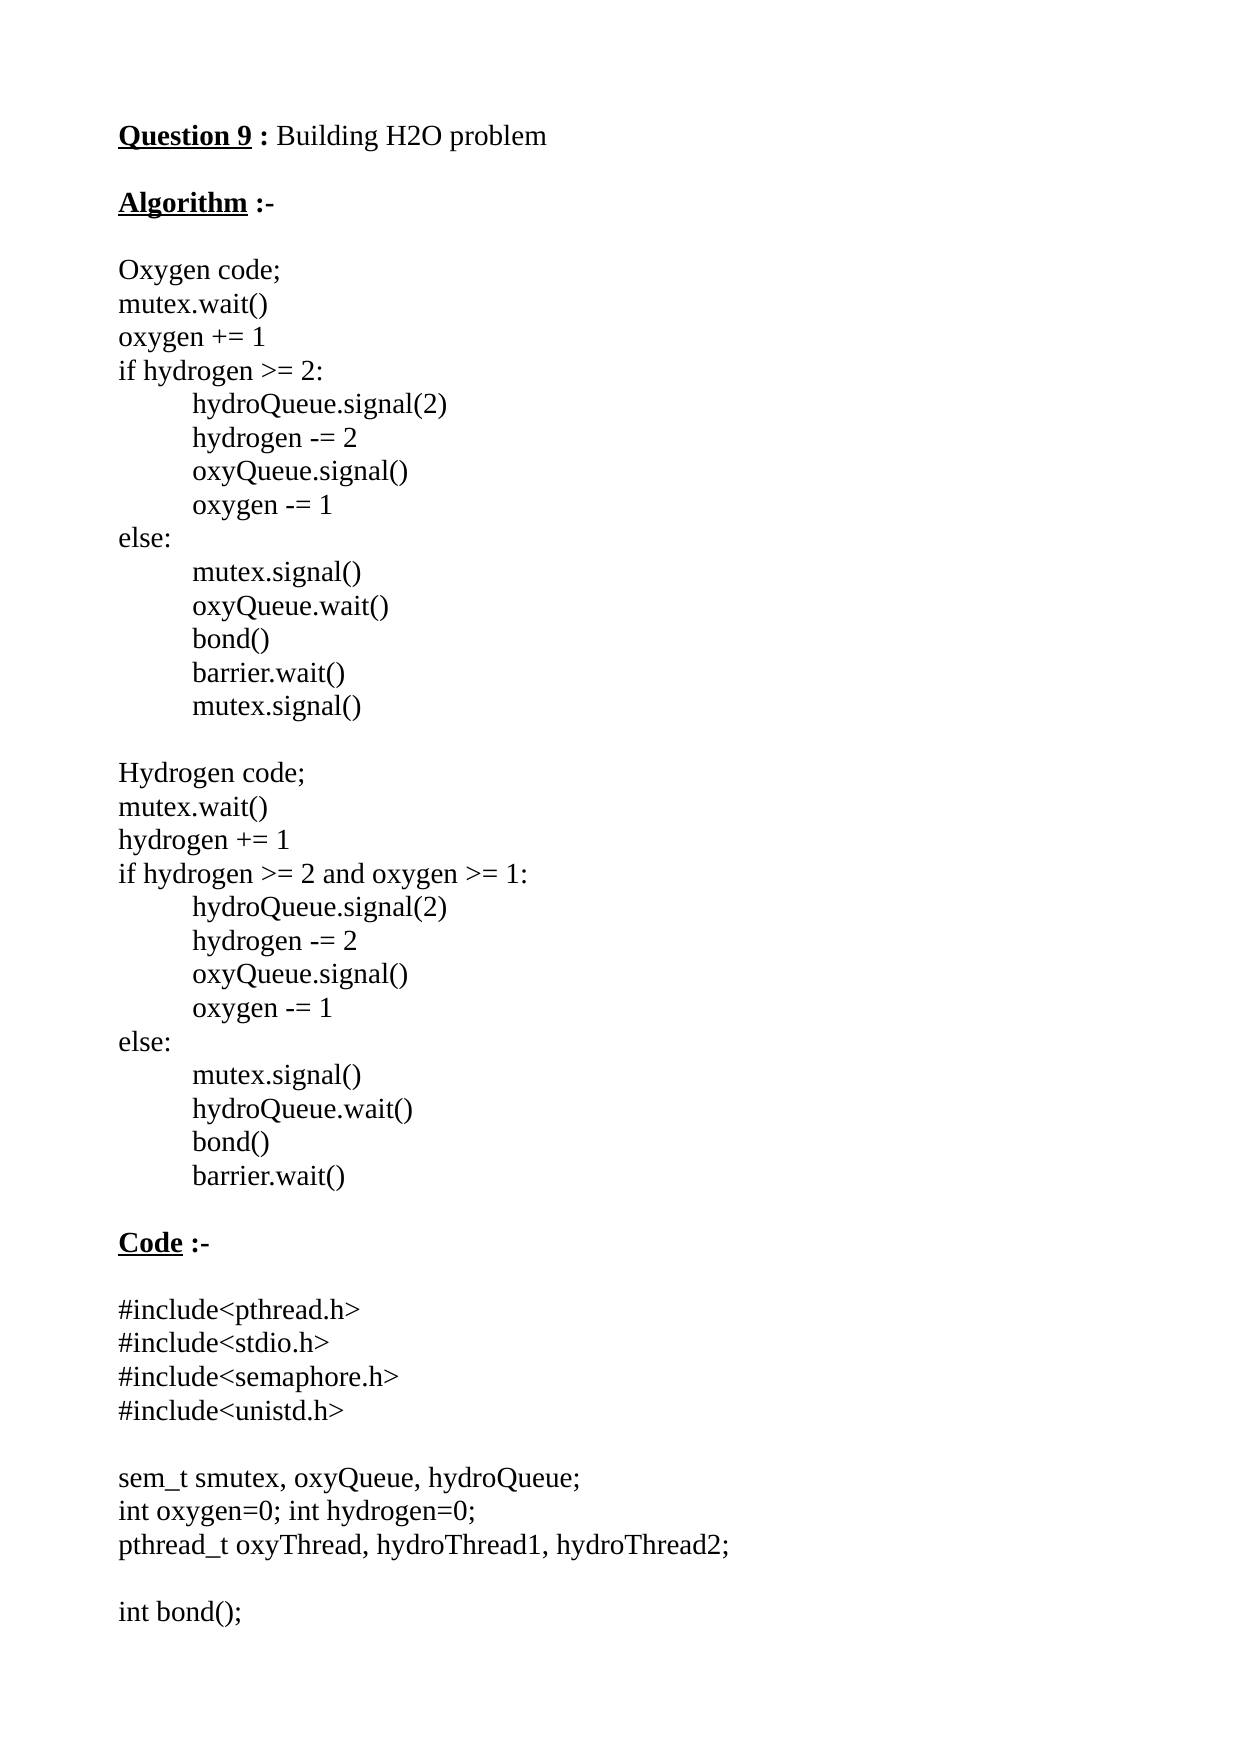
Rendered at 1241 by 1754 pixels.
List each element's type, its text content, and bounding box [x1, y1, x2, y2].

text #include<unistd.h> [118, 1393, 1122, 1426]
text oxyQueue.signal() [118, 957, 1122, 990]
text oxygen -= 1 [118, 990, 1122, 1024]
text #include<stdio.h> [118, 1326, 1122, 1359]
text if hydrogen >= 2: [118, 353, 1122, 386]
text oxygen += 1 [118, 319, 1122, 353]
text hydroQueue.signal(2) [118, 889, 1122, 923]
text barrier.wait() [118, 655, 1122, 688]
text oxyQueue.wait() [118, 588, 1122, 621]
text #include<pthread.h> [118, 1292, 1122, 1326]
text else: [118, 1024, 1122, 1057]
text sem_t smutex, oxyQueue, hydroQueue; [118, 1460, 1122, 1493]
text barrier.wait() [118, 1158, 1122, 1191]
text bond() [118, 621, 1122, 655]
text Algorithm :- [118, 185, 1122, 219]
text pthread_t oxyThread, hydroThread1, hydroThread2; [118, 1527, 1122, 1560]
text hydrogen -= 2 [118, 923, 1122, 957]
text Oxygen code; [118, 252, 1122, 286]
text Hydrogen code; [118, 755, 1122, 789]
text mutex.wait() [118, 286, 1122, 319]
text oxygen -= 1 [118, 487, 1122, 521]
text mutex.signal() [118, 554, 1122, 588]
text oxyQueue.signal() [118, 453, 1122, 487]
text Question 9 : Building H2O problem [118, 118, 1122, 152]
text hydroQueue.wait() [118, 1091, 1122, 1124]
text bond() [118, 1124, 1122, 1158]
text int oxygen=0; int hydrogen=0; [118, 1493, 1122, 1527]
text mutex.signal() [118, 688, 1122, 722]
text else: [118, 521, 1122, 554]
text int bond(); [118, 1594, 1122, 1627]
text hydrogen -= 2 [118, 420, 1122, 453]
text hydroQueue.signal(2) [118, 386, 1122, 420]
text if hydrogen >= 2 and oxygen >= 1: [118, 856, 1122, 889]
text #include<semaphore.h> [118, 1359, 1122, 1393]
text Code :- [118, 1225, 1122, 1258]
text hydrogen += 1 [118, 822, 1122, 856]
text mutex.signal() [118, 1057, 1122, 1091]
text mutex.wait() [118, 789, 1122, 822]
